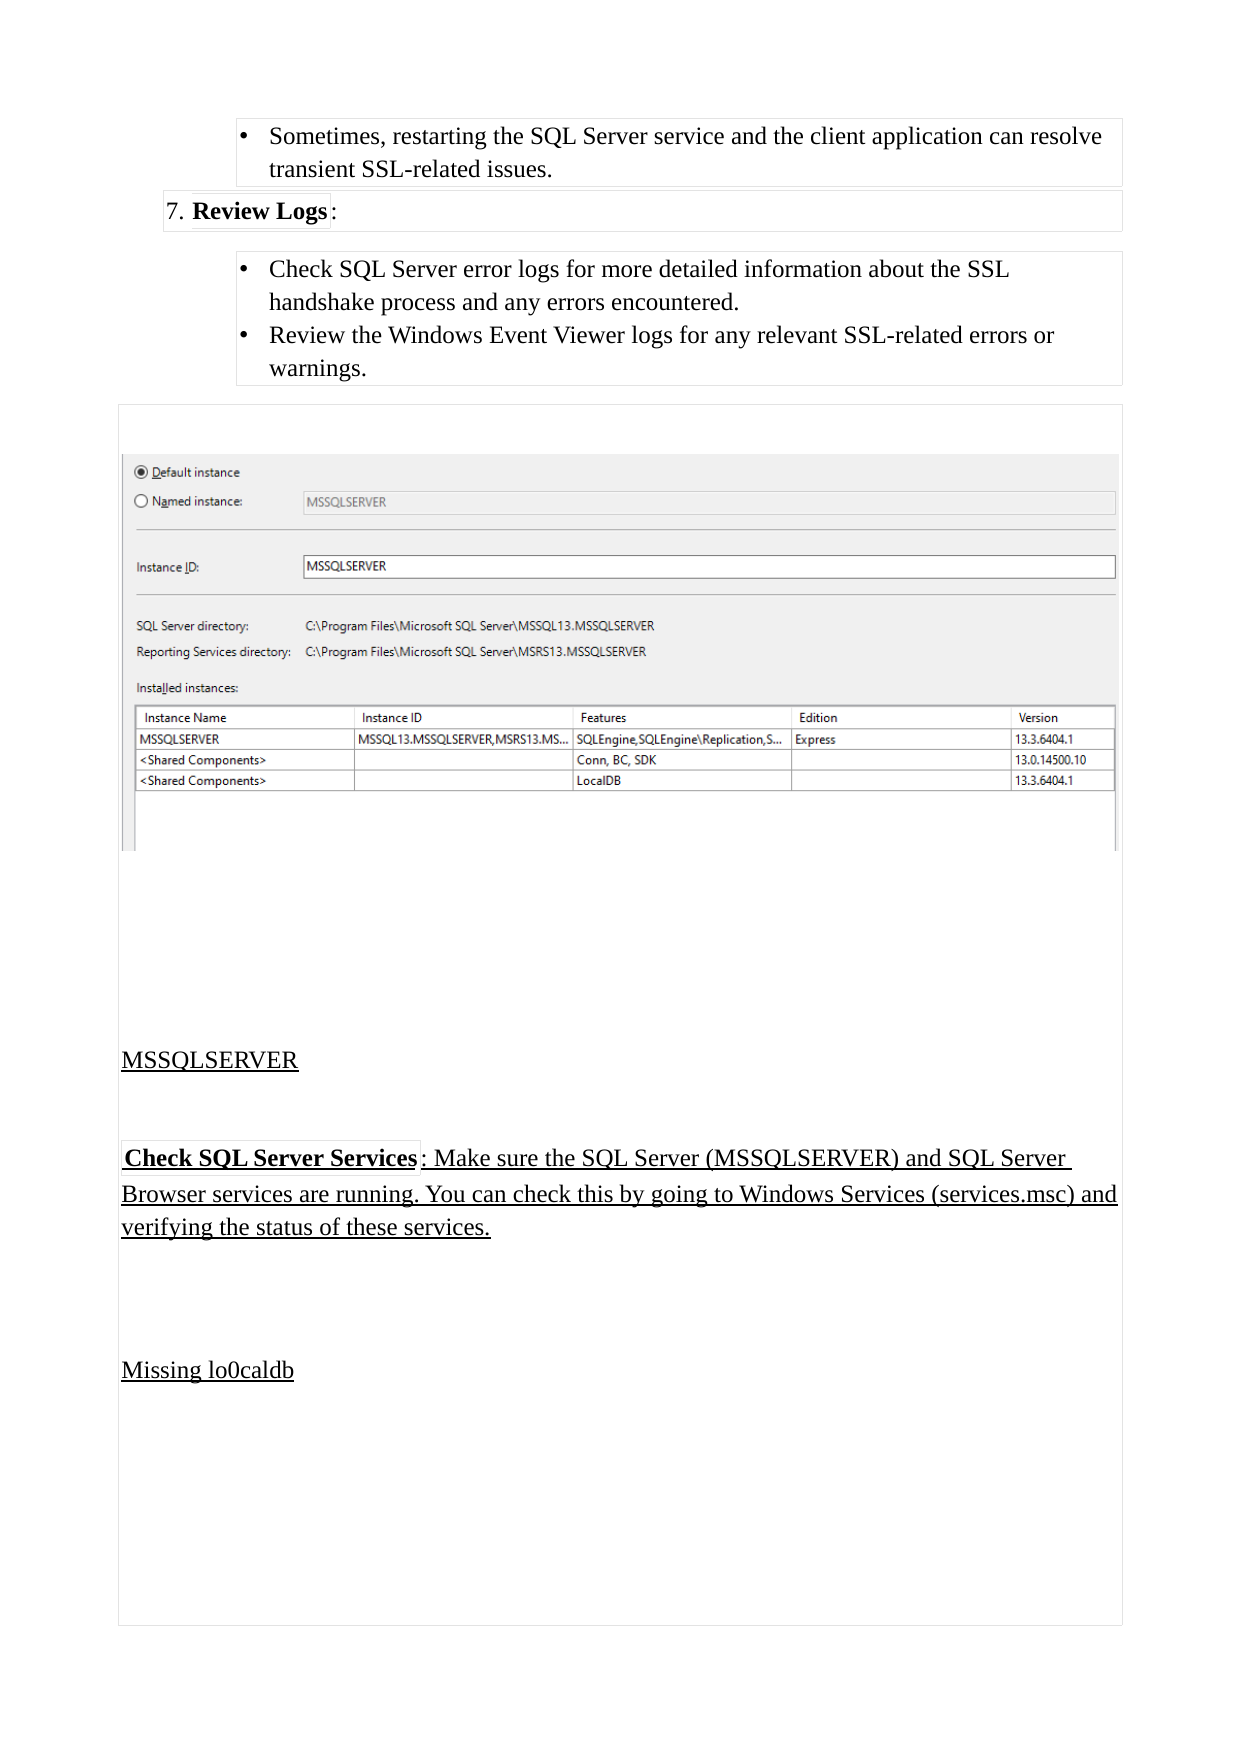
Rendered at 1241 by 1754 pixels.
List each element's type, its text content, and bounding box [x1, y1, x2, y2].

text Missing lo0caldb [119, 1352, 1122, 1384]
list Review Logs: [164, 191, 1122, 231]
picture [121, 454, 1119, 851]
list Sometimes, restarting the SQL Server service and the client application can resolve transient SSL-related issues. [237, 119, 1122, 186]
list Check SQL Server error logs for more detailed information about the SSL handshake process and any errors encountered. [237, 252, 1122, 316]
text MSSQLSERVER [119, 1042, 1122, 1074]
list Review the Windows Event Viewer logs for any relevant SSL-related errors or warnings. [237, 317, 1122, 385]
text Check SQL Server Services: Make sure the SQL Server (MSSQLSERVER) and SQL Server Browser services are running. You can check this by going to Windows Services (services.msc) and verifying the status of these services. [119, 1137, 1122, 1241]
